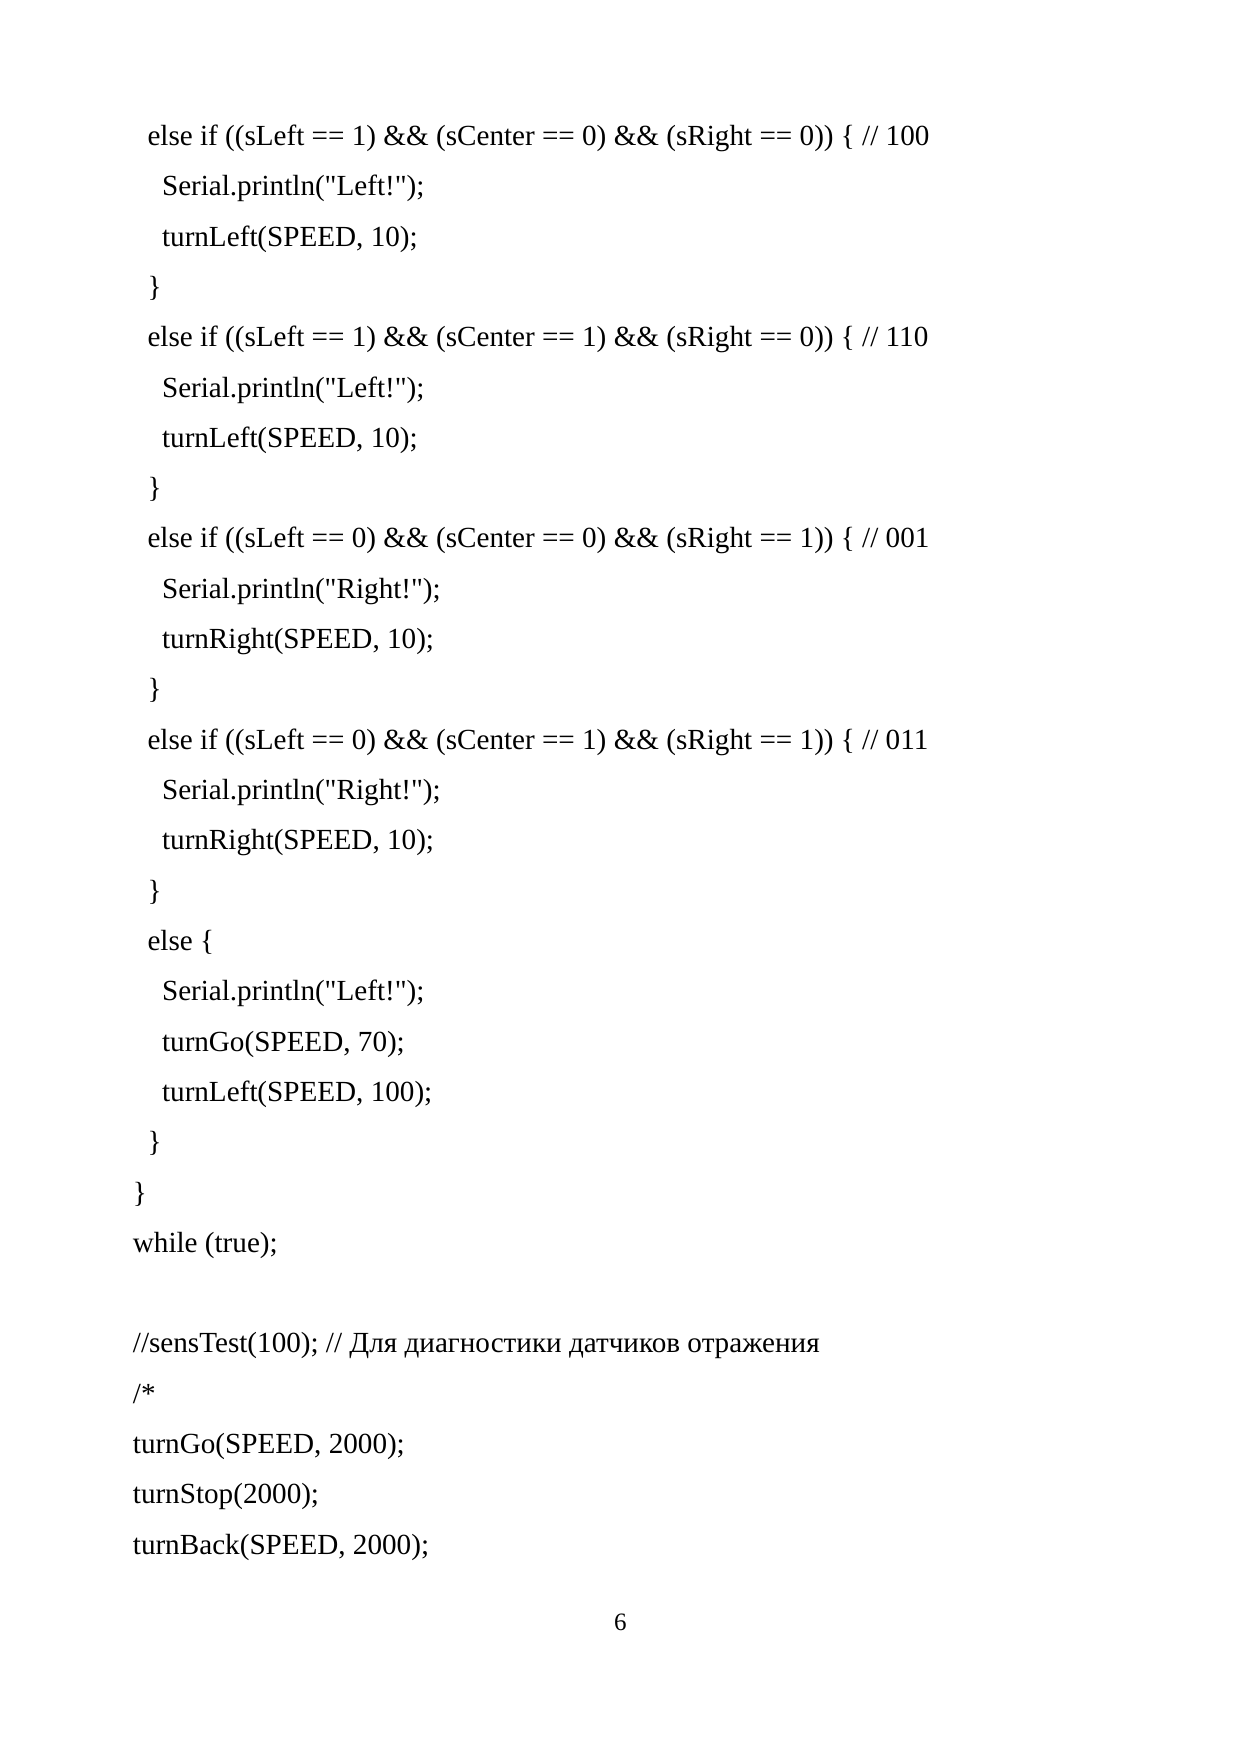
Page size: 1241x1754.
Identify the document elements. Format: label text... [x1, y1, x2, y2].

text Serial.println("Right!"); [118, 571, 1122, 604]
text turnLeft(SPEED, 10); [118, 219, 1122, 252]
text } [118, 1124, 1122, 1158]
text Serial.println("Right!"); [118, 772, 1122, 806]
text else if ((sLeft == 0) && (sCenter == 1) && (sRight == 1)) { // 011 [118, 722, 1122, 755]
text Serial.println("Left!"); [118, 168, 1122, 202]
text turnLeft(SPEED, 100); [118, 1074, 1122, 1108]
text } [118, 873, 1122, 906]
text else { [118, 923, 1122, 957]
text else if ((sLeft == 1) && (sCenter == 0) && (sRight == 0)) { // 100 [118, 118, 1122, 152]
text turnRight(SPEED, 10); [118, 822, 1122, 856]
text Serial.println("Left!"); [118, 973, 1122, 1007]
text /* [118, 1376, 1122, 1409]
text } [118, 672, 1122, 705]
text } [118, 470, 1122, 504]
text turnRight(SPEED, 10); [118, 621, 1122, 655]
text else if ((sLeft == 1) && (sCenter == 1) && (sRight == 0)) { // 110 [118, 319, 1122, 353]
text turnBack(SPEED, 2000); [118, 1527, 1122, 1560]
text turnGo(SPEED, 2000); [118, 1426, 1122, 1460]
text while (true); [118, 1225, 1122, 1258]
text } [118, 1175, 1122, 1208]
text turnGo(SPEED, 70); [118, 1024, 1122, 1057]
text turnStop(2000); [118, 1477, 1122, 1510]
text } [118, 269, 1122, 303]
text turnLeft(SPEED, 10); [118, 420, 1122, 453]
text Serial.println("Left!"); [118, 370, 1122, 403]
text else if ((sLeft == 0) && (sCenter == 0) && (sRight == 1)) { // 001 [118, 521, 1122, 554]
text //sensTest(100); // Для диагностики датчиков отражения [118, 1326, 1122, 1359]
